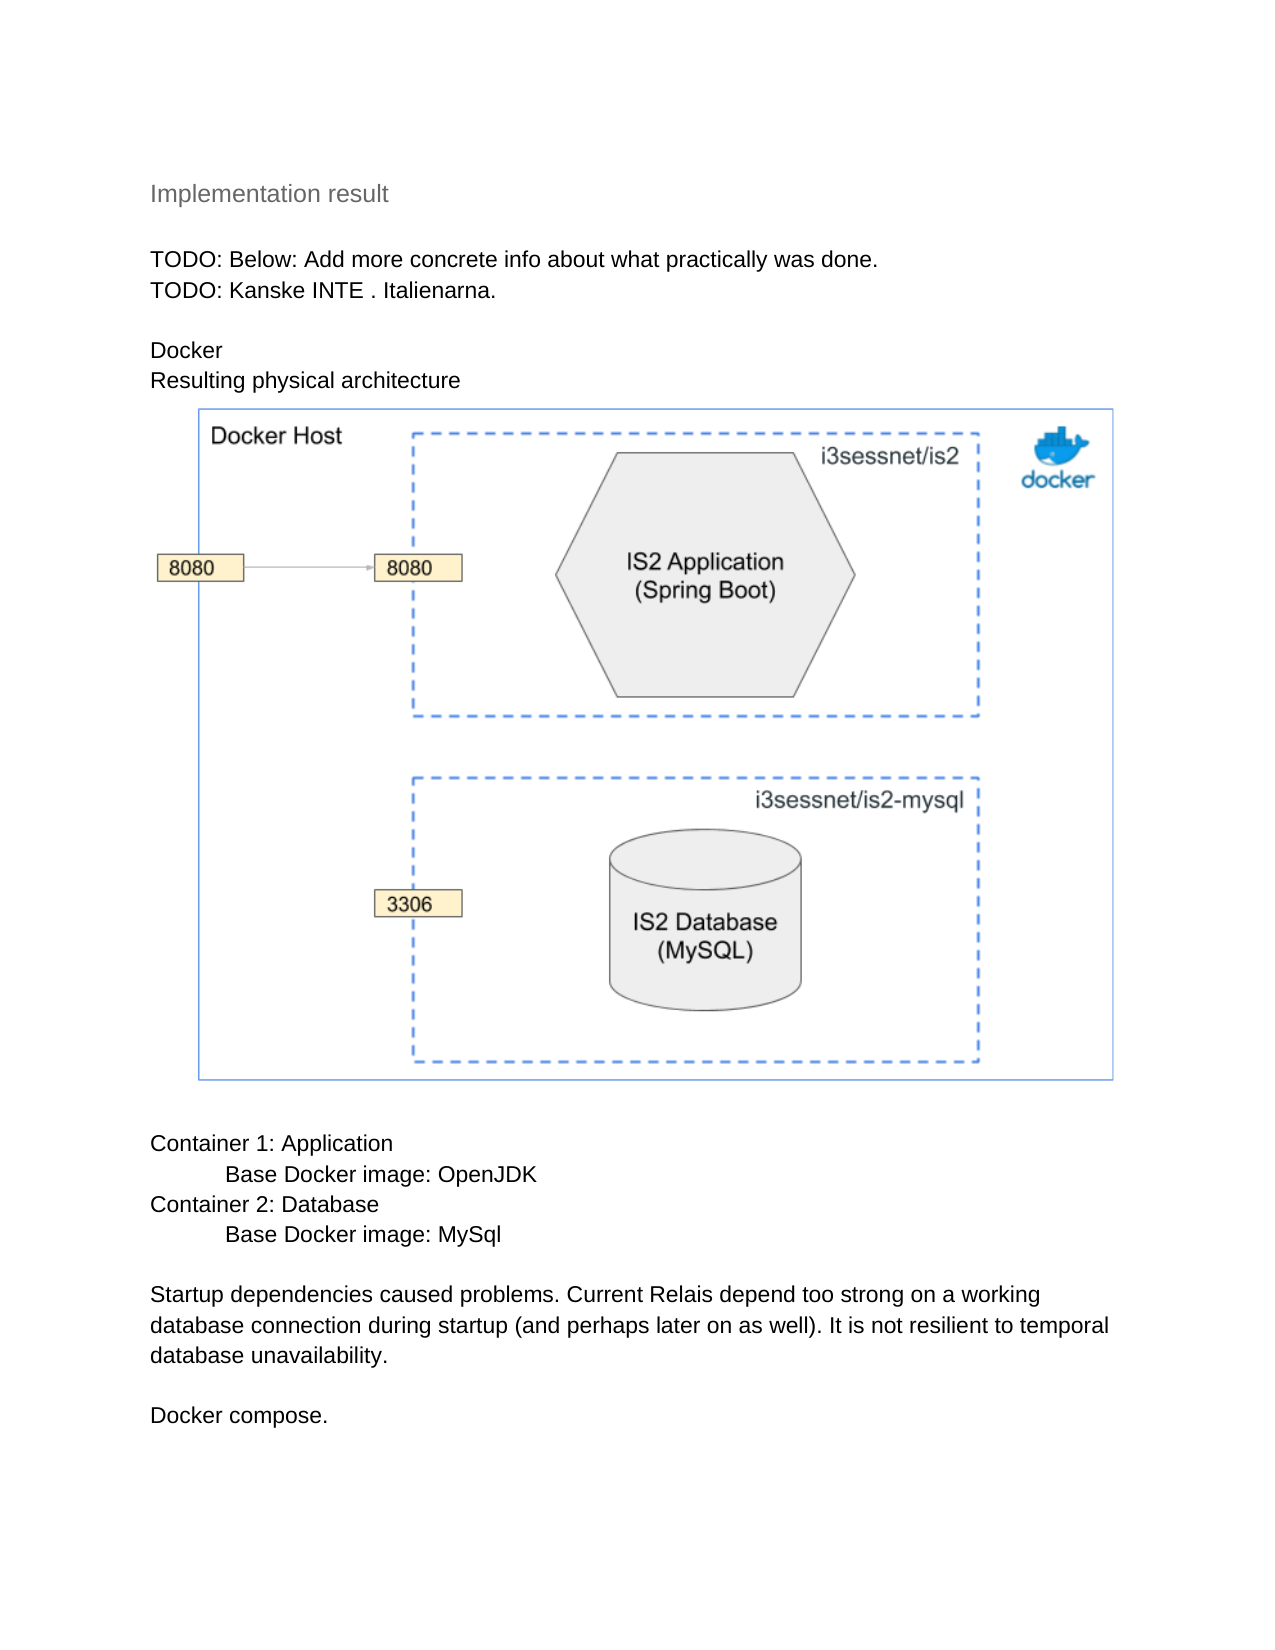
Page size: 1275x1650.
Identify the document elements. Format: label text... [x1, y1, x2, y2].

picture [150, 397, 1114, 1090]
text Base Docker image: MySql [150, 1221, 1125, 1247]
subtitle Implementation result [150, 179, 1125, 208]
text Docker [150, 337, 1125, 363]
text Container 1: Application [150, 1130, 1125, 1157]
text Base Docker image: OpenJDK [150, 1161, 1125, 1187]
text Startup dependencies caused problems. Current Relais depend too strong on a working database connection during startup (and perhaps later on as well). It is not resilient to temporal database unavailability. [150, 1281, 1125, 1368]
text Resulting physical architecture [150, 367, 1125, 394]
text Container 2: Database [150, 1191, 1125, 1217]
text TODO: Below: Add more concrete info about what practically was done. [150, 246, 1125, 273]
text Docker compose. [150, 1402, 1125, 1429]
text TODO: Kanske INTE . Italienarna. [150, 277, 1125, 303]
